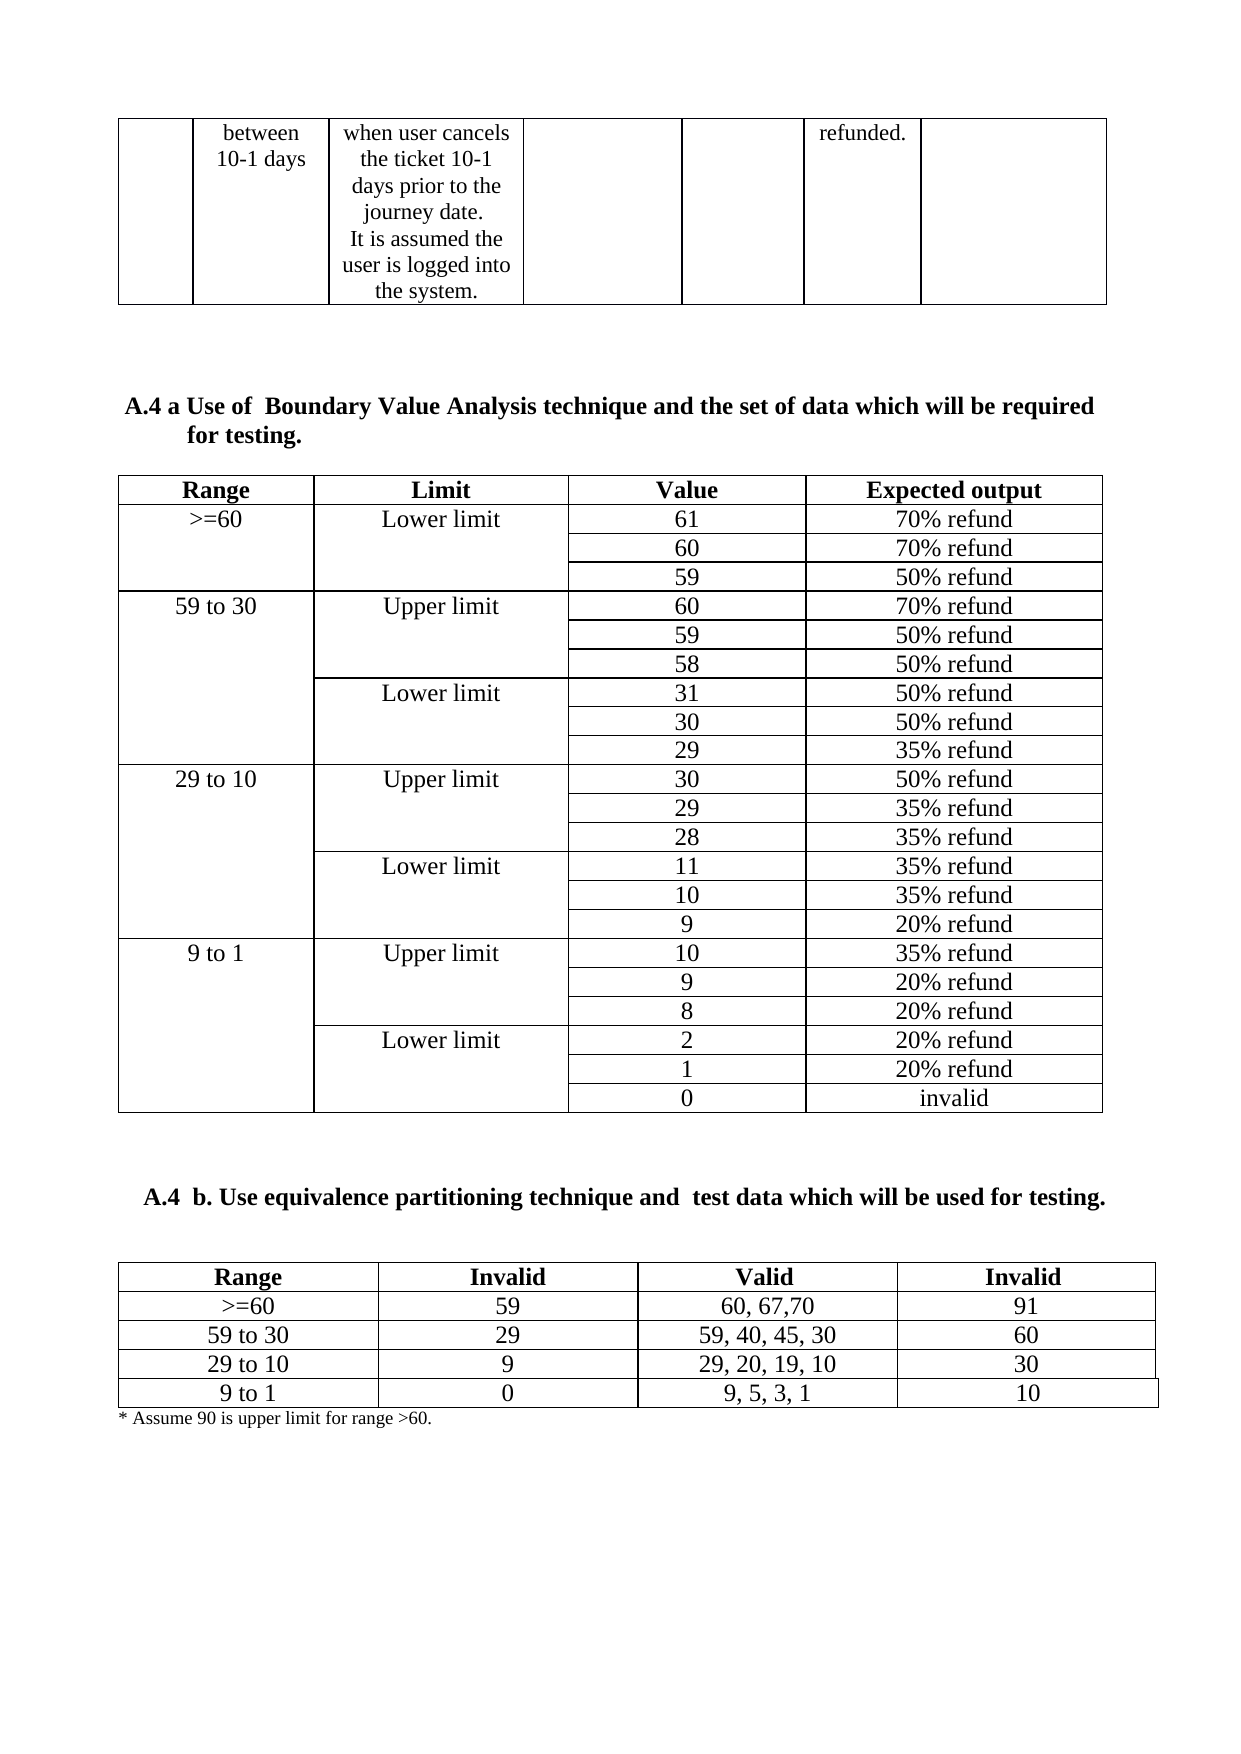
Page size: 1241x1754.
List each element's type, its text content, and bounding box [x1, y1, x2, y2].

table_cell 70% refund [807, 534, 1102, 561]
table_cell 29 [569, 736, 805, 764]
table_cell 35% refund [807, 939, 1102, 967]
table_cell 1 [569, 1055, 805, 1083]
table_cell 29 to 10 [119, 765, 313, 938]
table_cell 59 to 30 [119, 1321, 378, 1349]
table_cell 50% refund [807, 707, 1102, 735]
table_cell refunded. [805, 119, 920, 304]
table_cell 29 [569, 794, 805, 822]
table_cell 20% refund [807, 1026, 1102, 1054]
table_cell 9, 5, 3, 1 [639, 1379, 897, 1407]
table_cell 50% refund [807, 679, 1102, 706]
table_cell 70% refund [807, 505, 1102, 533]
table_cell 10 [898, 1379, 1158, 1407]
table_cell 50% refund [807, 563, 1102, 590]
table_cell Upper limit [315, 939, 568, 1025]
table_header Valid [639, 1263, 897, 1291]
table_cell 59 [569, 563, 805, 590]
table_cell [683, 119, 803, 304]
table_cell 31 [569, 679, 805, 706]
table_header Range [119, 1263, 378, 1291]
table_cell 30 [898, 1350, 1155, 1378]
table_cell 10 [569, 939, 805, 967]
table_cell 35% refund [807, 823, 1102, 851]
table_cell Lower limit [315, 679, 568, 764]
table_cell [524, 119, 681, 304]
table_cell Lower limit [315, 852, 568, 938]
list for testing. [118, 420, 1122, 448]
table_cell 60 [898, 1321, 1155, 1349]
table_cell 61 [569, 505, 805, 533]
table_cell Lower limit [315, 1026, 568, 1112]
table_cell 59 to 30 [119, 592, 313, 764]
table_cell 58 [569, 650, 805, 677]
table_cell 30 [569, 765, 805, 793]
table_header Invalid [379, 1263, 637, 1291]
table_cell invalid [807, 1084, 1102, 1112]
table_header Range [119, 476, 313, 504]
table_cell 20% refund [807, 910, 1102, 938]
text A.4 b. Use equivalence partitioning technique and test data which will be used for testing. [118, 1182, 1122, 1211]
table_cell 0 [569, 1084, 805, 1112]
table_cell 35% refund [807, 794, 1102, 822]
table_cell 28 [569, 823, 805, 851]
table_header Invalid [898, 1263, 1155, 1291]
table_cell 29 [379, 1321, 637, 1349]
table_cell 9 [569, 910, 805, 938]
table_cell 50% refund [807, 621, 1102, 648]
list A.4 a Use of Boundary Value Analysis technique and the set of data which will be required [81, 391, 1122, 420]
table_cell 50% refund [807, 765, 1102, 793]
table_cell 11 [569, 852, 805, 880]
text * Assume 90 is upper limit for range >60. [118, 1408, 1122, 1455]
table_cell 60, 67,70 [639, 1292, 897, 1320]
table_cell 59, 40, 45, 30 [639, 1321, 897, 1349]
table_cell 9 [569, 968, 805, 996]
table_cell 20% refund [807, 1055, 1102, 1083]
table_cell 29, 20, 19, 10 [639, 1350, 897, 1378]
table_cell 9 [379, 1350, 637, 1378]
table_cell 30 [569, 707, 805, 735]
table_cell 70% refund [807, 592, 1102, 619]
table_cell 91 [898, 1292, 1155, 1320]
table_header Expected output [807, 476, 1102, 504]
table_cell 60 [569, 592, 805, 619]
table_cell between 10-1 days [194, 119, 328, 304]
table_cell 2 [569, 1026, 805, 1054]
table_cell 9 to 1 [119, 1379, 378, 1407]
table_cell 35% refund [807, 736, 1102, 764]
table_cell 50% refund [807, 650, 1102, 677]
table_cell Upper limit [315, 765, 568, 851]
table_cell 35% refund [807, 852, 1102, 880]
table_cell 0 [379, 1379, 637, 1407]
table_cell 59 [379, 1292, 637, 1320]
table_cell when user cancels the ticket 10-1 days prior to the journey date. It is assumed the user is logged into the system. [330, 119, 523, 304]
table_cell [922, 119, 1106, 304]
table_cell 20% refund [807, 968, 1102, 996]
table_cell 59 [569, 621, 805, 648]
table_cell >=60 [119, 1292, 378, 1320]
table_cell 10 [569, 881, 805, 909]
table_cell 35% refund [807, 881, 1102, 909]
table_cell 20% refund [807, 997, 1102, 1025]
table_cell Lower limit [315, 505, 568, 590]
table_cell [119, 119, 192, 304]
table_cell 8 [569, 997, 805, 1025]
table_cell 60 [569, 534, 805, 561]
table_header Limit [315, 476, 568, 504]
table_header Value [569, 476, 805, 504]
table_cell 29 to 10 [119, 1350, 378, 1378]
table_cell >=60 [119, 505, 313, 590]
table_cell 9 to 1 [119, 939, 313, 1112]
table_cell Upper limit [315, 592, 568, 677]
